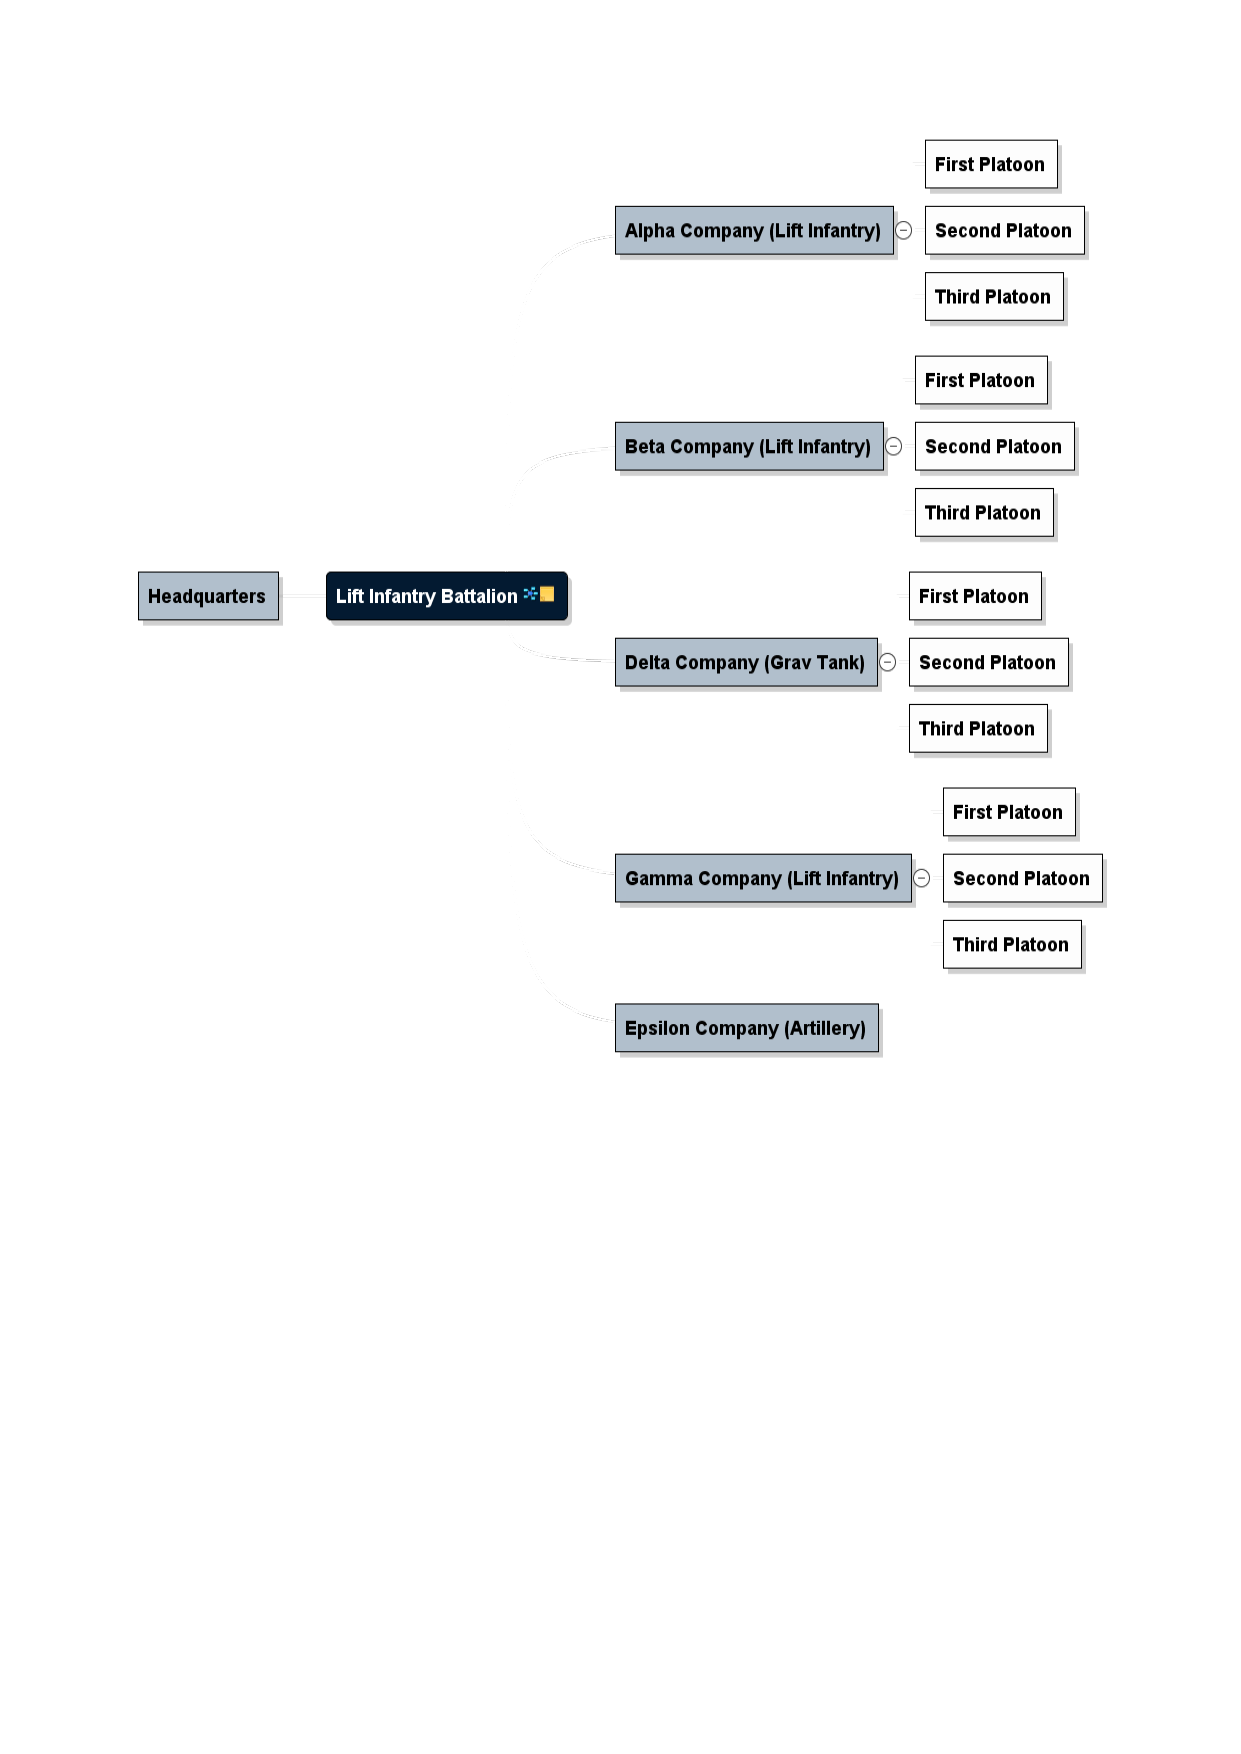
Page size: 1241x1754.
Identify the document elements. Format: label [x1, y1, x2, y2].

picture [118, 118, 1122, 1074]
